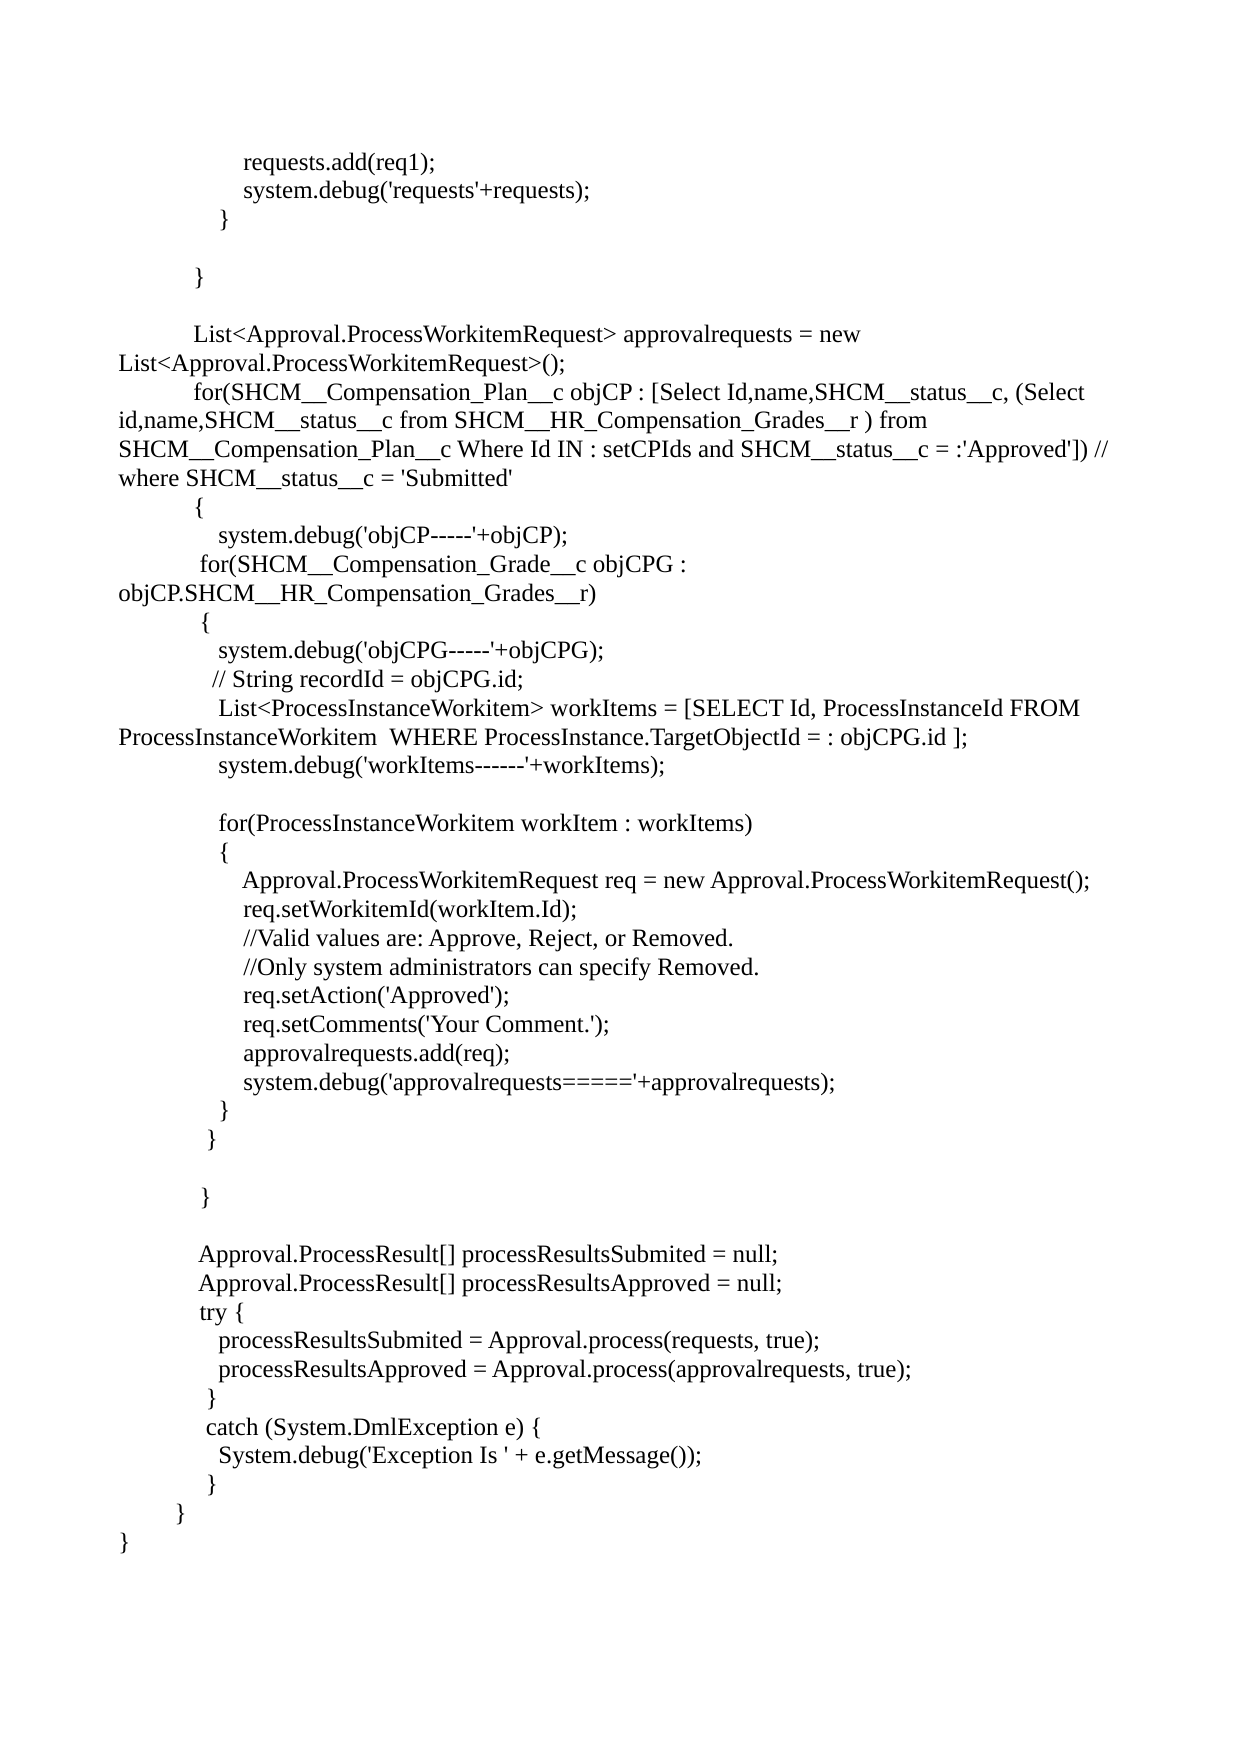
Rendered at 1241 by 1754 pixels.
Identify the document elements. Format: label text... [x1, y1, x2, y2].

text } [118, 1383, 1122, 1412]
text try { [118, 1297, 1122, 1326]
text processResultsApproved = Approval.process(approvalrequests, true); [118, 1354, 1122, 1383]
text System.debug('Exception Is ' + e.getMessage()); [118, 1441, 1122, 1469]
text for(ProcessInstanceWorkitem workItem : workItems) [118, 808, 1122, 837]
text } [118, 262, 1122, 291]
text { [118, 492, 1122, 521]
text processResultsSubmited = Approval.process(requests, true); [118, 1326, 1122, 1354]
text req.setComments('Your Comment.'); [118, 1009, 1122, 1038]
text approvalrequests.add(req); [118, 1038, 1122, 1067]
text req.setAction('Approved'); [118, 981, 1122, 1009]
text system.debug('requests'+requests); [118, 176, 1122, 204]
text } [118, 1096, 1122, 1124]
text catch (System.DmlException e) { [118, 1412, 1122, 1441]
text } [118, 1182, 1122, 1211]
text } [118, 1124, 1122, 1153]
text { [118, 837, 1122, 866]
text // String recordId = objCPG.id; [118, 664, 1122, 693]
text Approval.ProcessResult[] processResultsApproved = null; [118, 1268, 1122, 1297]
text List<Approval.ProcessWorkitemRequest> approvalrequests = new List<Approval.ProcessWorkitemRequest>(); [118, 319, 1122, 377]
text system.debug('objCPG-----'+objCPG); [118, 636, 1122, 664]
text //Only system administrators can specify Removed. [118, 952, 1122, 981]
text Approval.ProcessWorkitemRequest req = new Approval.ProcessWorkitemRequest(); [118, 866, 1122, 894]
text } [118, 1498, 1122, 1527]
text for(SHCM__Compensation_Plan__c objCP : [Select Id,name,SHCM__status__c, (Select id,name,SHCM__status__c from SHCM__HR_Compensation_Grades__r ) from SHCM__Compensation_Plan__c Where Id IN : setCPIds and SHCM__status__c = :'Approved']) // where SHCM__status__c = 'Submitted' [118, 377, 1122, 492]
text req.setWorkitemId(workItem.Id); [118, 894, 1122, 923]
text system.debug('workItems------'+workItems); [118, 751, 1122, 779]
text List<ProcessInstanceWorkitem> workItems = [SELECT Id, ProcessInstanceId FROM ProcessInstanceWorkitem WHERE ProcessInstance.TargetObjectId = : objCPG.id ]; [118, 693, 1122, 751]
text for(SHCM__Compensation_Grade__c objCPG : objCP.SHCM__HR_Compensation_Grades__r) [118, 549, 1122, 607]
text system.debug('objCP-----'+objCP); [118, 521, 1122, 549]
text //Valid values are: Approve, Reject, or Removed. [118, 923, 1122, 952]
text } [118, 1527, 1122, 1556]
text requests.add(req1); [118, 147, 1122, 176]
text { [118, 607, 1122, 636]
text } [118, 204, 1122, 233]
text Approval.ProcessResult[] processResultsSubmited = null; [118, 1239, 1122, 1268]
text system.debug('approvalrequests====='+approvalrequests); [118, 1067, 1122, 1096]
text } [118, 1469, 1122, 1498]
